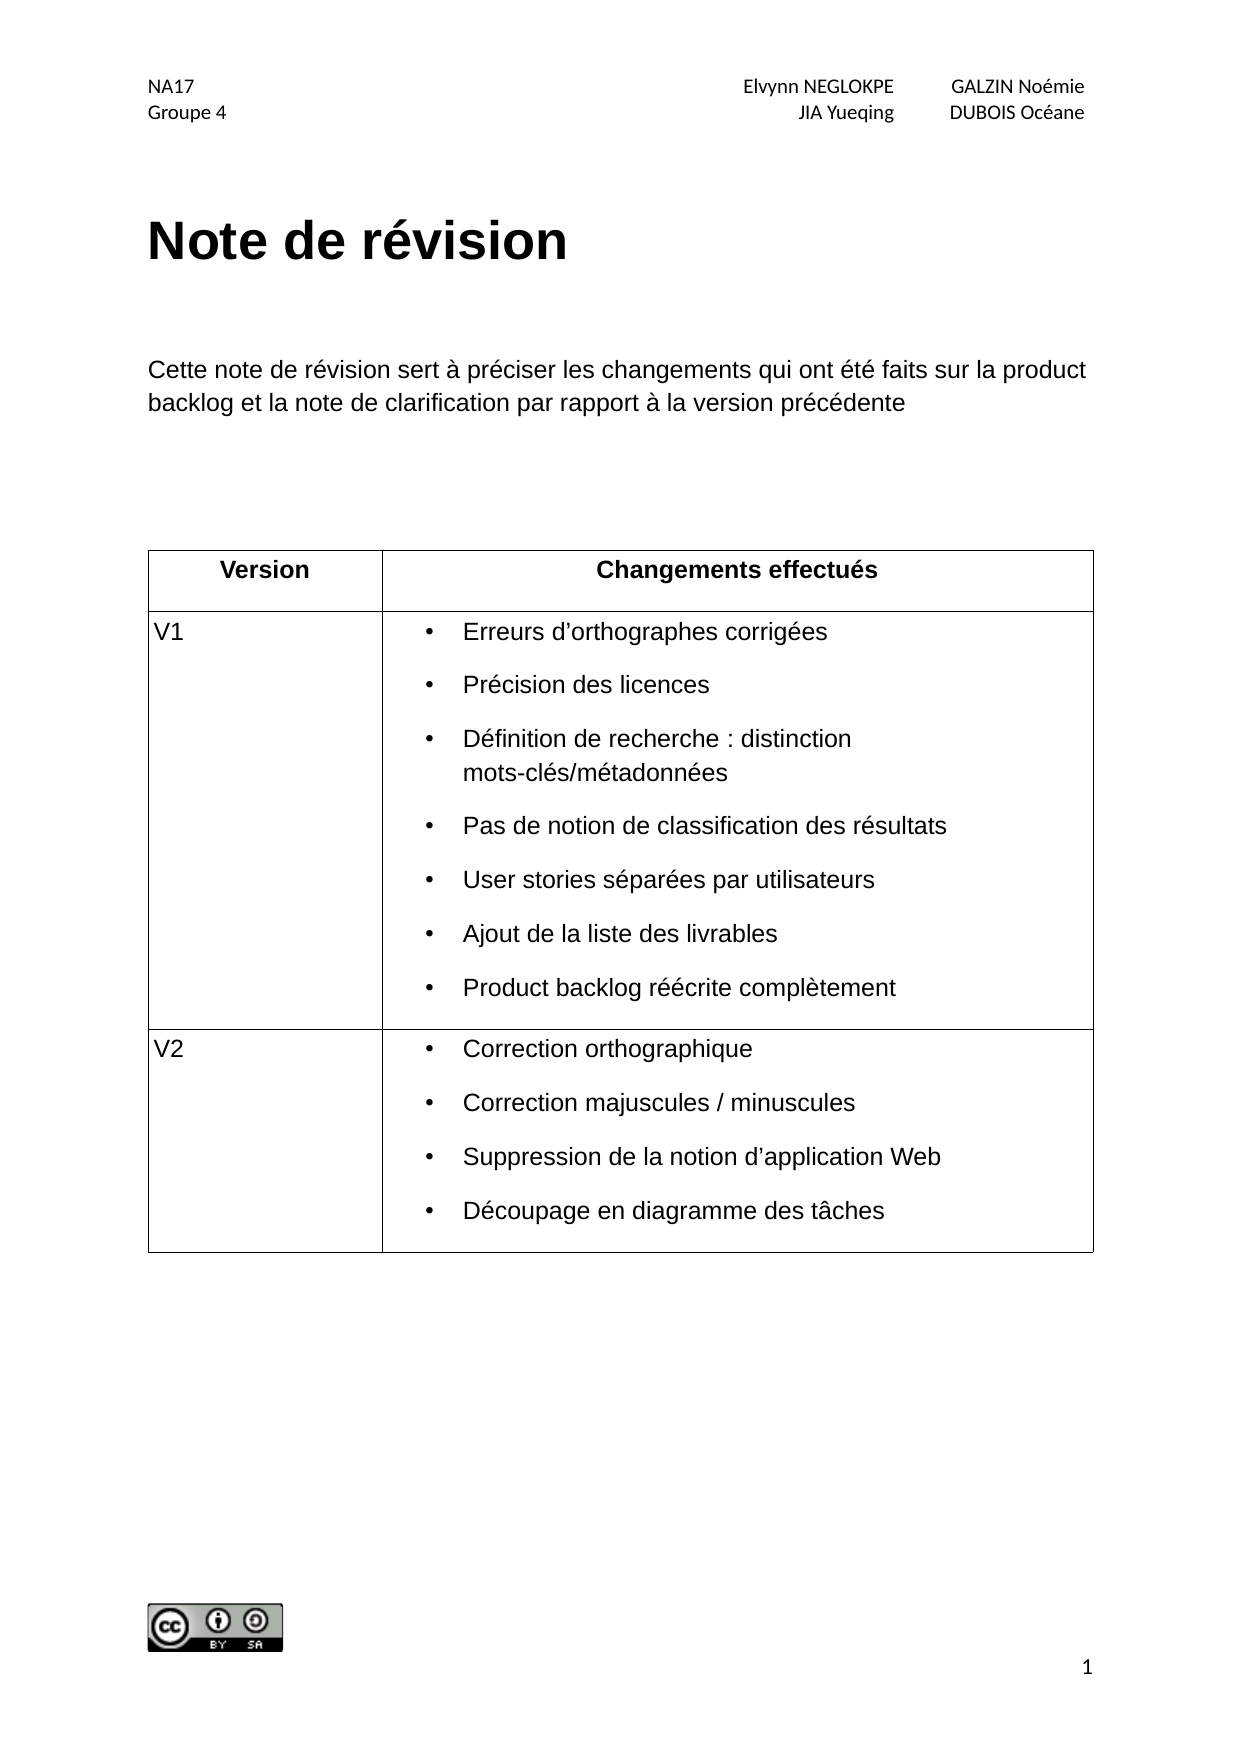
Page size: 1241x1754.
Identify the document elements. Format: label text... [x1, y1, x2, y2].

text Cette note de révision sert à préciser les changements qui ont été faits sur la product backlog et la note de clarification par rapport à la version précédente [148, 355, 1093, 417]
text Note de révision [148, 209, 1093, 271]
table_cell Erreurs d’orthographes corrigées Précision des licences Définition de recherche : distinction mots-clés/métadonnées Pas de notion de classification des résultats User stories séparées par utilisateurs Ajout de la liste des livrables Product backlog réécrite complètement [383, 612, 1093, 1029]
table_cell Correction orthographique Correction majuscules / minuscules Suppression de la notion d’application Web Découpage en diagramme des tâches [383, 1030, 1093, 1252]
table_header Changements effectués [383, 551, 1093, 611]
table_header Version [149, 551, 382, 611]
table_cell V2 [149, 1030, 382, 1252]
table_cell V1 [149, 612, 382, 1029]
picture [147, 1602, 284, 1652]
